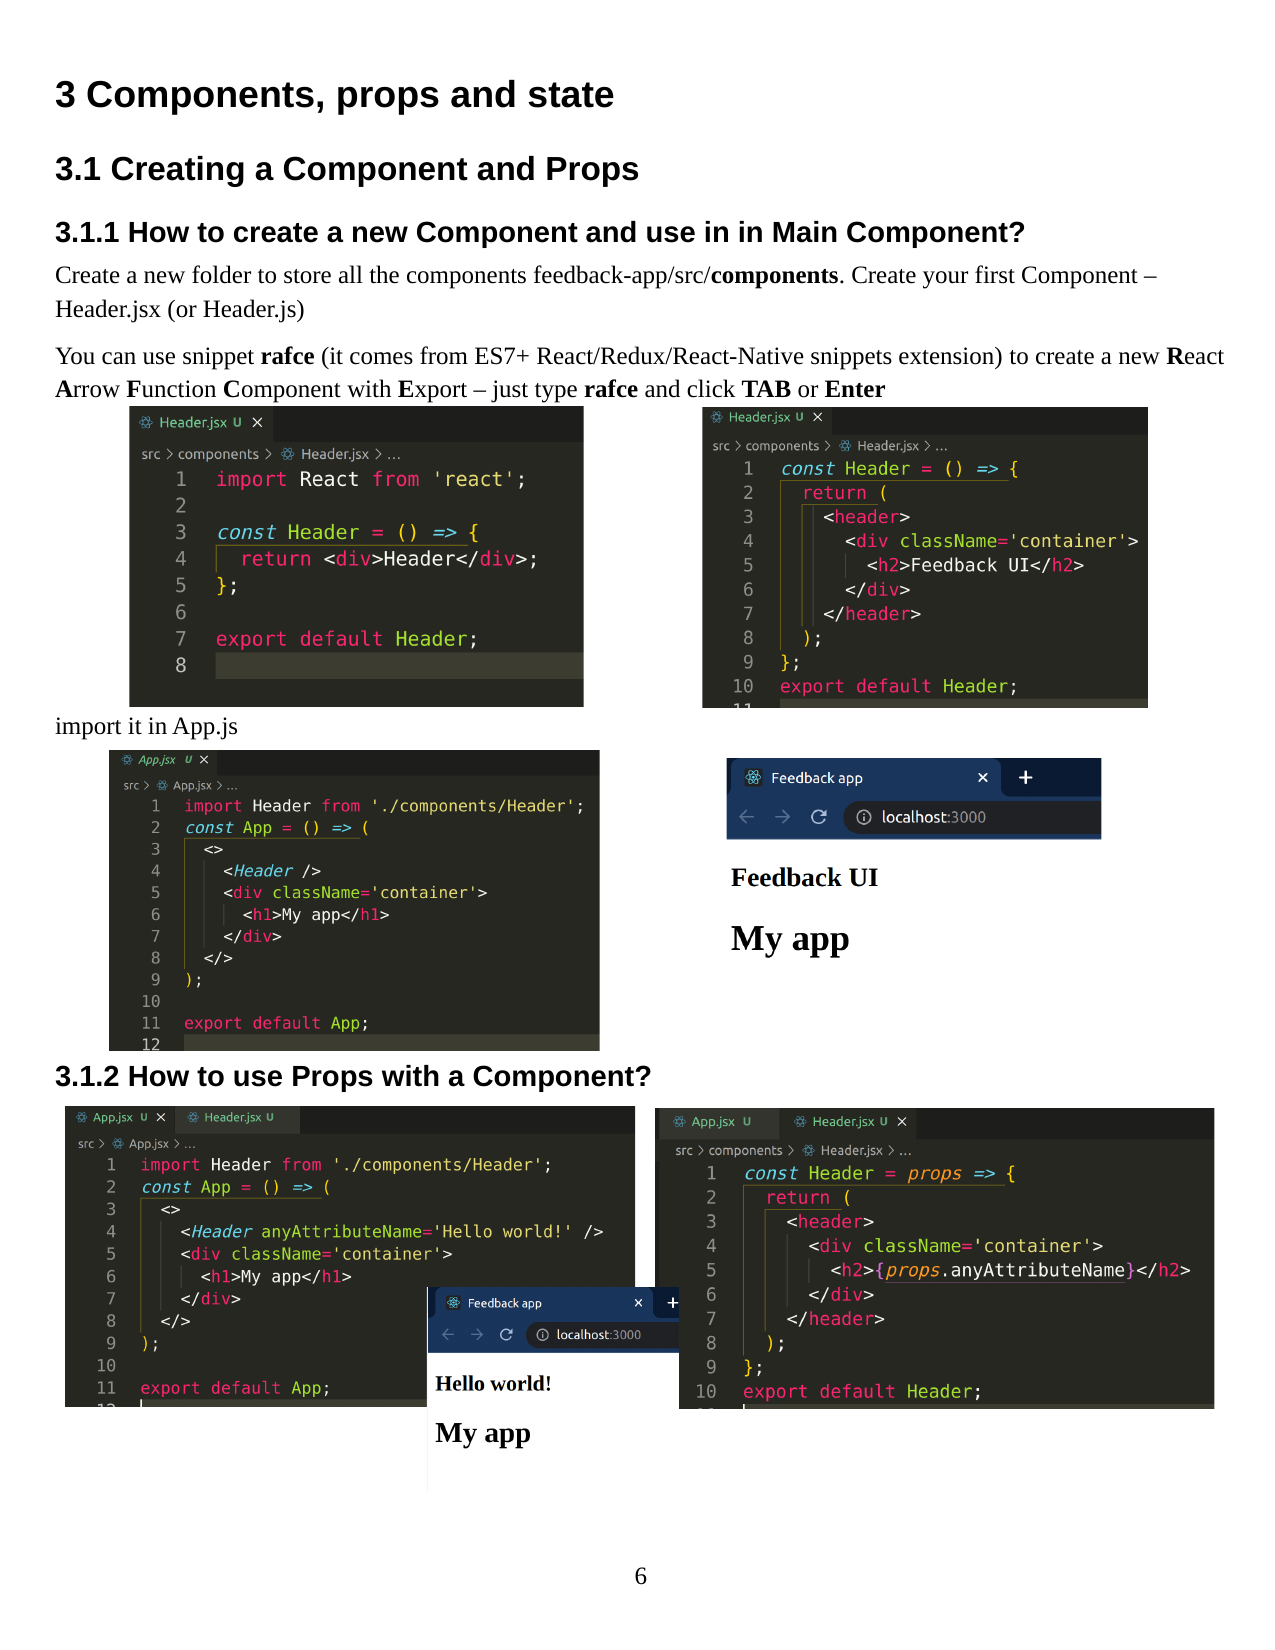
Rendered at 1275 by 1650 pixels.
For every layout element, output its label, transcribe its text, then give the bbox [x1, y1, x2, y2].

text You can use snippet rafce (it comes from ES7+ React/Redux/React-Native snippets extension) to create a new React Arrow Function Component with Export – just type rafce and click TAB or Enter [55, 341, 1227, 403]
text Create a new folder to store all the components feedback-app/src/components. Create your first Component – Header.jsx (or Header.js) [55, 261, 1227, 322]
subtitle 3.1.1 How to create a new Component and use in in Main Component? [55, 214, 1227, 248]
subtitle 3 Components, props and state [55, 73, 1227, 116]
picture [726, 758, 1102, 1059]
picture [109, 750, 600, 1051]
picture [129, 406, 584, 707]
picture [65, 1106, 1215, 1492]
text import it in App.js [55, 422, 1227, 740]
picture [702, 407, 1148, 708]
subtitle 3.1.2 How to use Props with a Component? [55, 773, 1227, 1092]
subtitle 3.1 Creating a Component and Props [55, 149, 1227, 187]
